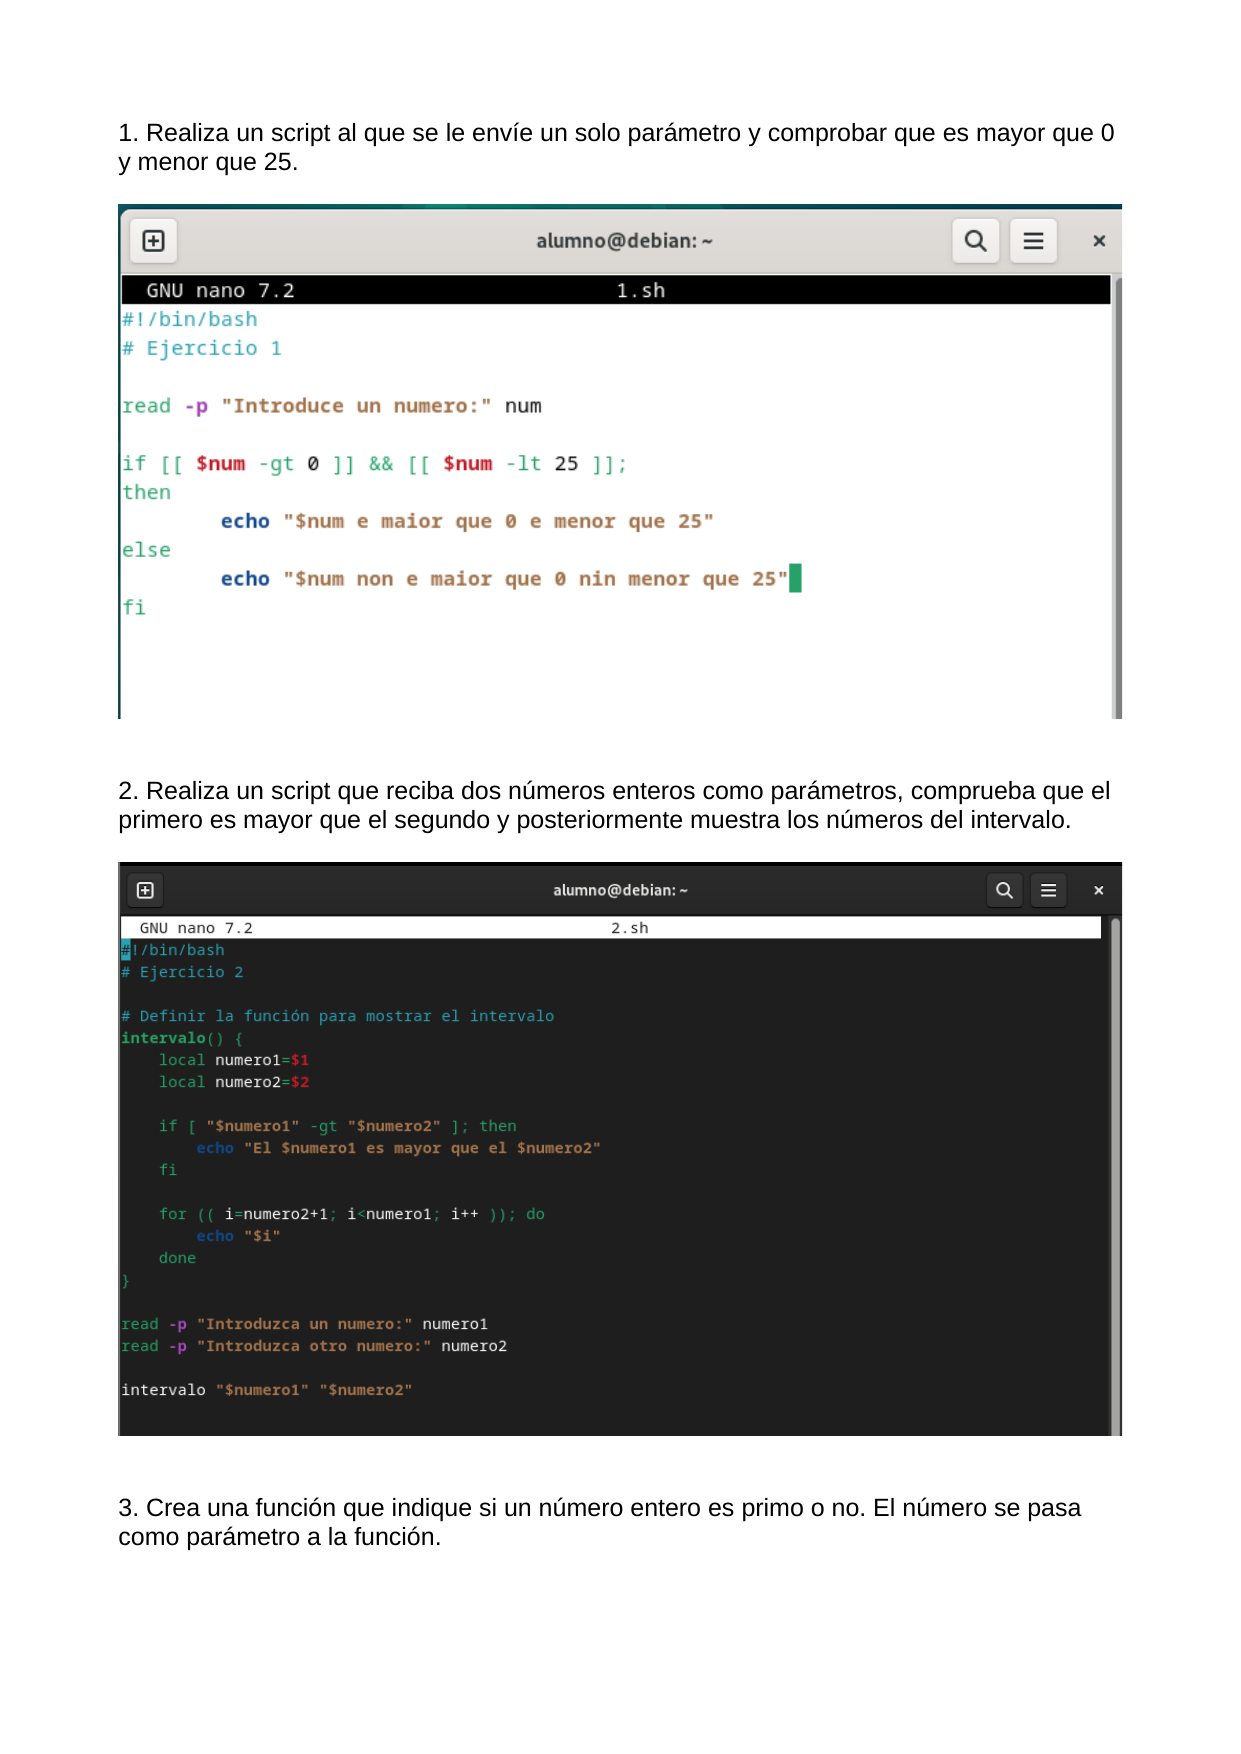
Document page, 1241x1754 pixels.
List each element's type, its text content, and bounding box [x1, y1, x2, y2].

text 3. Crea una función que indique si un número entero es primo o no. El número se pasa como parámetro a la función. [118, 1493, 1122, 1550]
text 2. Realiza un script que reciba dos números enteros como parámetros, comprueba que el primero es mayor que el segundo y posteriormente muestra los números del intervalo. [118, 776, 1122, 834]
text 1. Realiza un script al que se le envíe un solo parámetro y comprobar que es mayor que 0 y menor que 25. [118, 118, 1122, 176]
picture [118, 204, 1123, 719]
picture [118, 862, 1123, 1436]
